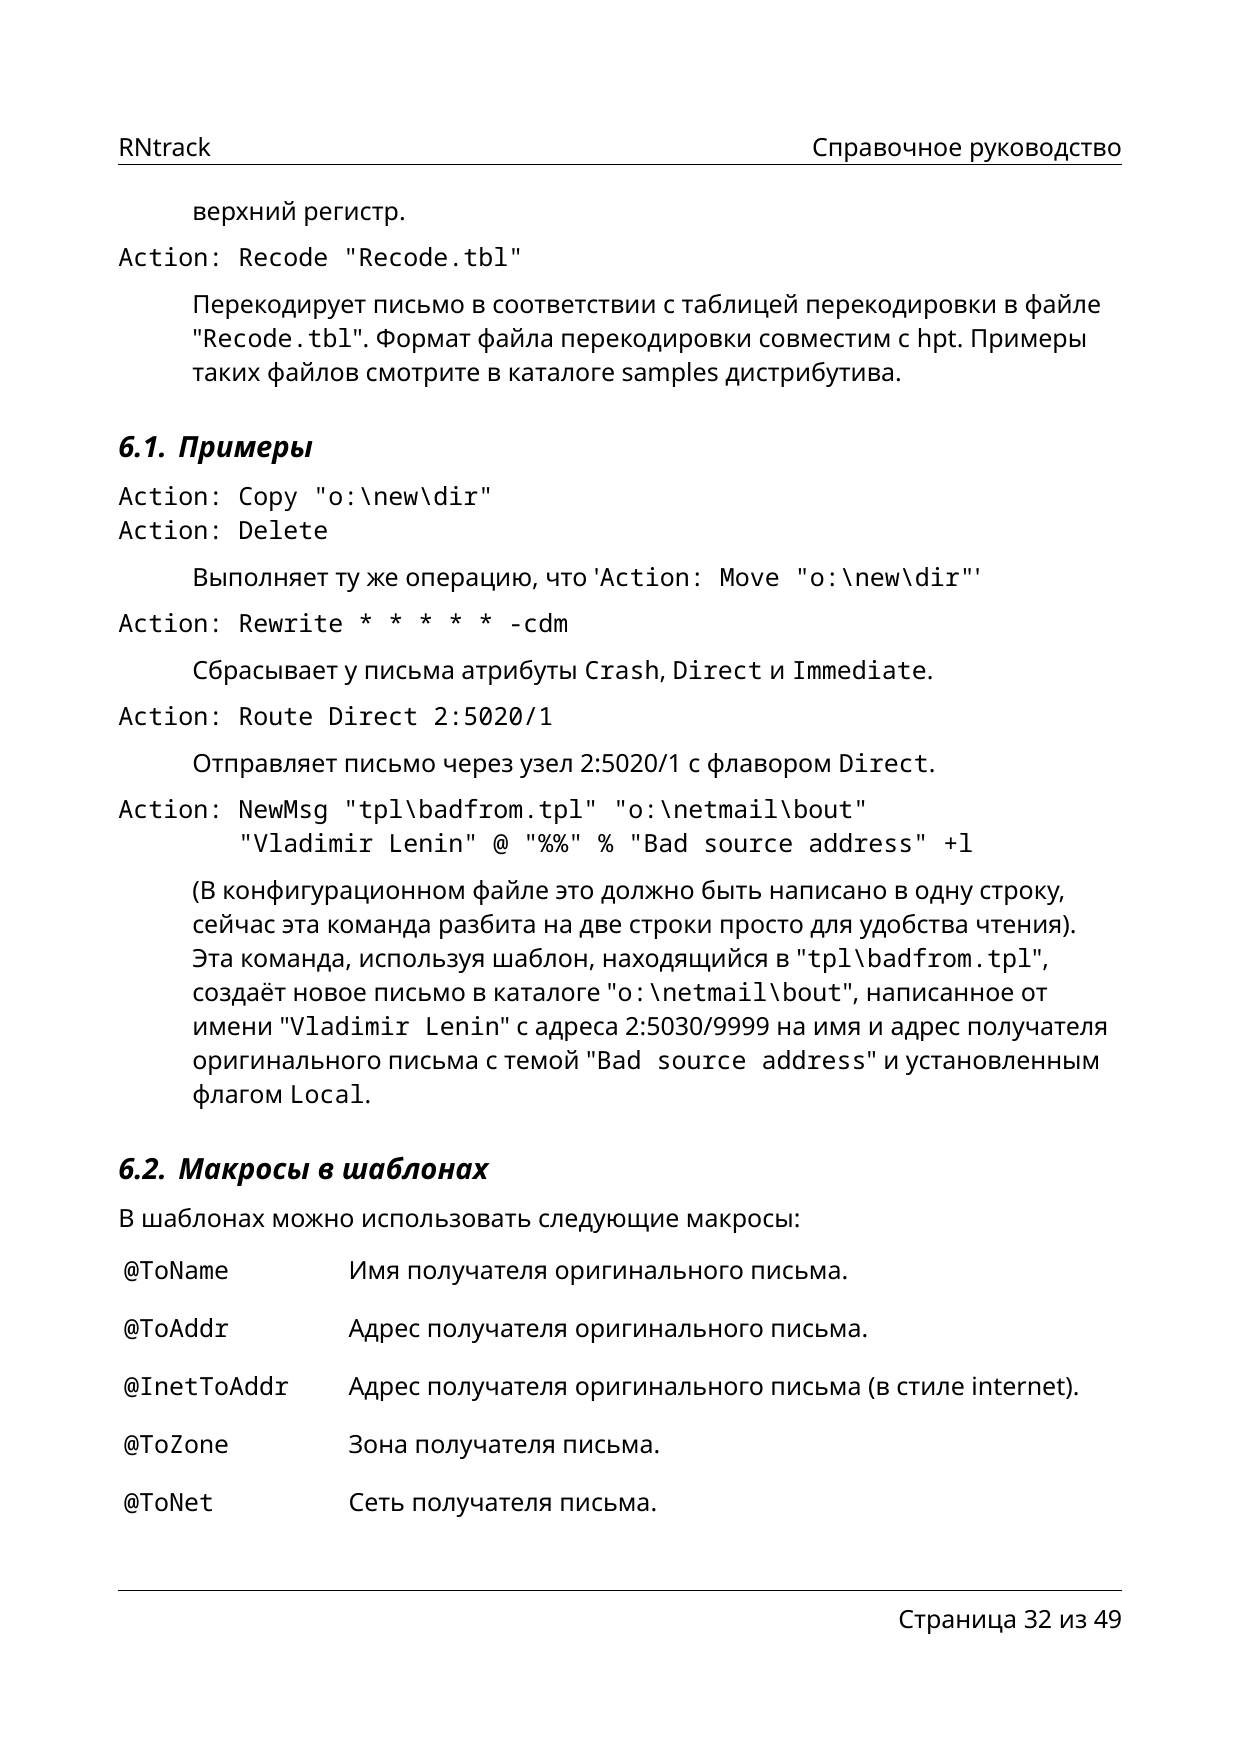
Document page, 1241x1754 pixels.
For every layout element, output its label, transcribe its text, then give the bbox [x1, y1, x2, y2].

subtitle Макросы в шаблонах [118, 1148, 1122, 1188]
text Action: Rewrite * * * * * -cdm [118, 606, 1122, 640]
text Action: Recode "Recode.tbl" [118, 240, 1122, 274]
text верхний регистр. [192, 193, 1122, 228]
text Action: Route Direct 2:5020/1 [118, 699, 1122, 733]
table_cell @InetToAddr [118, 1363, 343, 1421]
table_header Имя получателя оригинального письма. [343, 1247, 1122, 1305]
text Выполняет ту же операцию, что 'Action: Move "o:\new\dir"' [192, 559, 1122, 593]
text (В конфигурационном файле это должно быть написано в одну строку, сейчас эта команда разбита на две строки просто для удобства чтения). Эта команда, используя шаблон, находящийся в "tpl\badfrom.tpl", создаёт новое письмо в каталоге "o:\netmail\bout", написанное от имени "Vladimir Lenin" с адреса 2:5030/9999 на имя и адрес получателя оригинального письма с темой "Bad source address" и установленным флагом Local. [192, 873, 1122, 1111]
text Перекодирует письмо в соответствии с таблицей перекодировки в файле "Recode.tbl". Формат файла перекодировки совместим с hpt. Примеры таких файлов смотрите в каталоге samples дистрибутива. [192, 287, 1122, 389]
text В шаблонах можно использовать следующие макросы: [118, 1201, 1122, 1235]
text Action: NewMsg "tpl\badfrom.tpl" "o:\netmail\bout" "Vladimir Lenin" @ "%%" % "Bad source address" +l [118, 792, 1122, 860]
table_cell Зона получателя письма. [343, 1421, 1122, 1479]
text Отправляет письмо через узел 2:5020/1 с флавором Direct. [192, 745, 1122, 779]
table_header @ToName [118, 1247, 343, 1305]
table_cell Адрес получателя оригинального письма. [343, 1305, 1122, 1363]
subtitle Примеры [118, 426, 1122, 466]
text Action: Copy "o:\new\dir" Action: Delete [118, 478, 1122, 547]
table_cell @ToAddr [118, 1305, 343, 1363]
table_cell Сеть получателя письма. [343, 1479, 1122, 1537]
table_cell Адрес получателя оригинального письма (в стиле internet). [343, 1363, 1122, 1421]
table_cell @ToZone [118, 1421, 343, 1479]
text Сбрасывает у письма атрибуты Crash, Direct и Immediate. [192, 652, 1122, 686]
table_cell @ToNet [118, 1479, 343, 1537]
